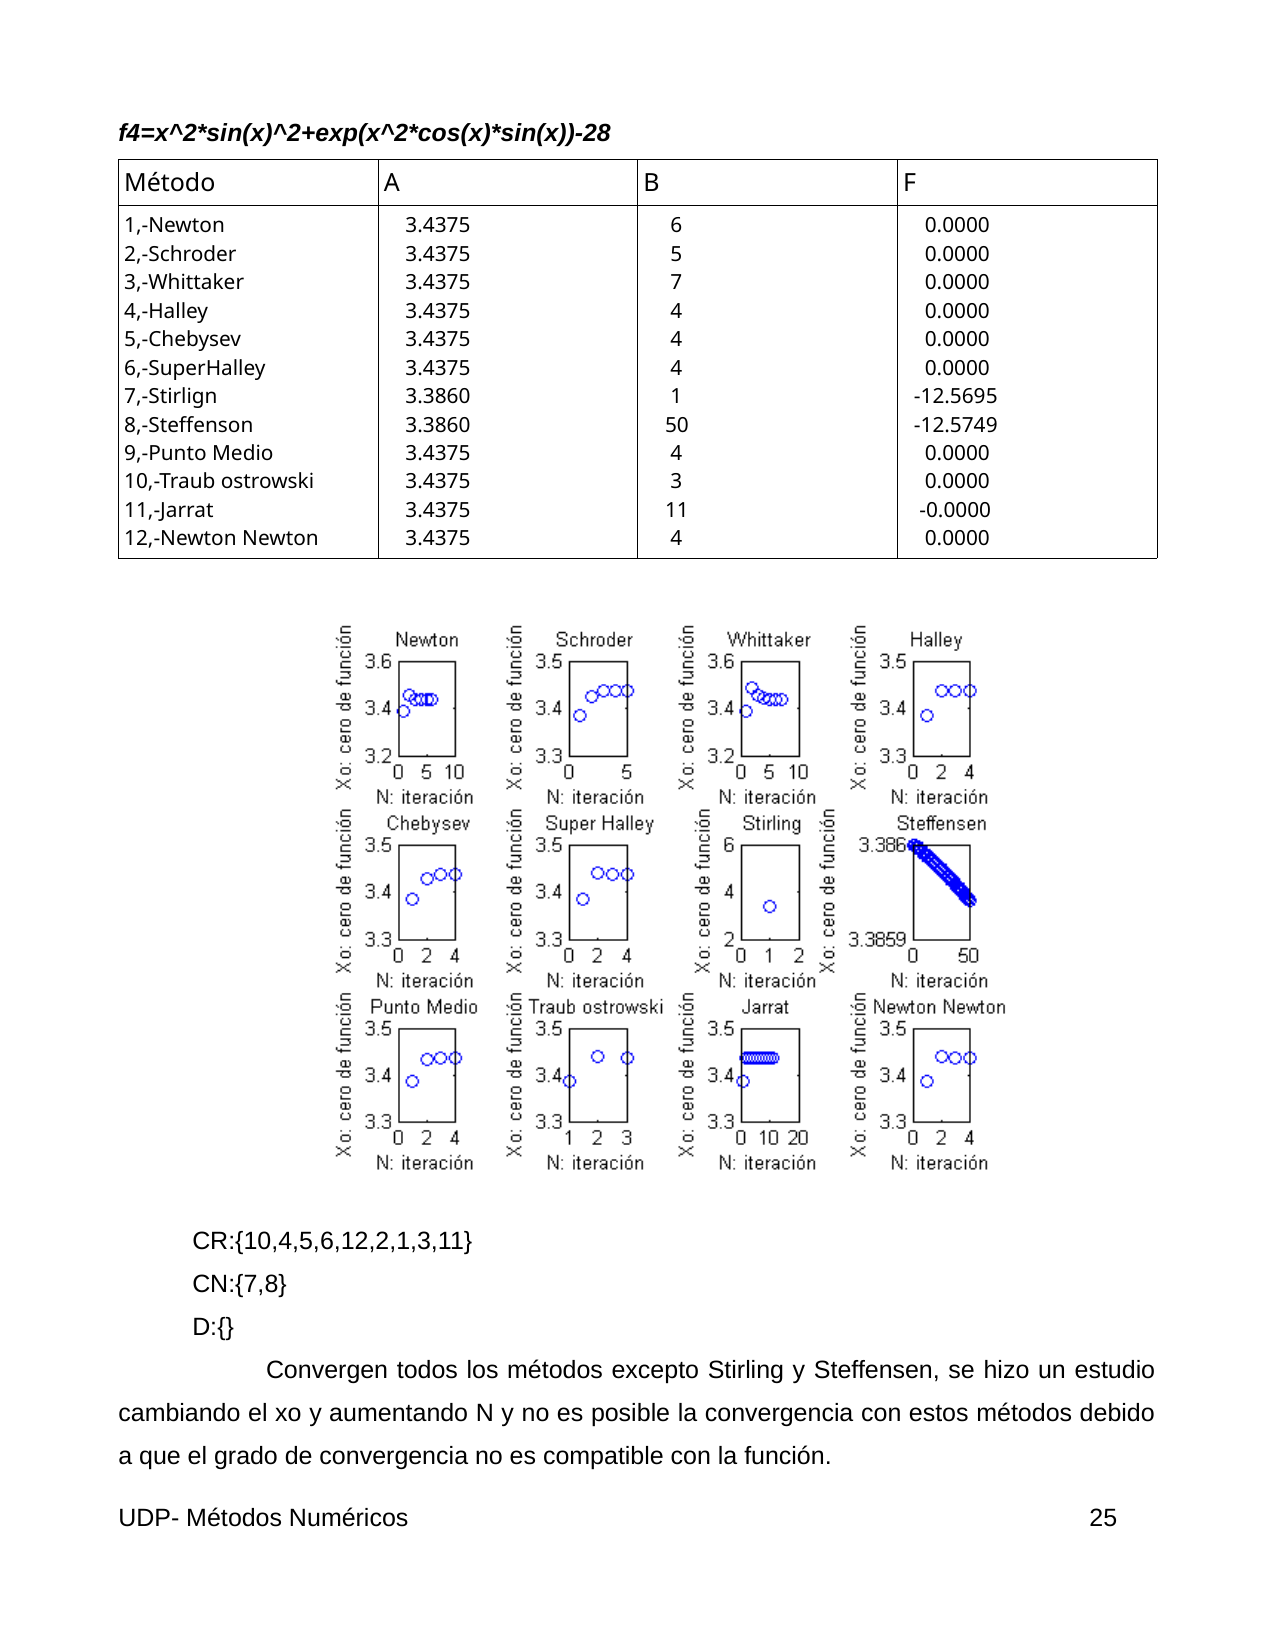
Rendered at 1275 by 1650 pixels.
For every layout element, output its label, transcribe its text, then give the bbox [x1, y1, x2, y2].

text Convergen todos los métodos excepto Stirling y Steffensen, se hizo un estudio cambiando el xo y aumentando N y no es posible la convergencia con estos métodos debido a que el grado de convergencia no es compatible con la función. [118, 1355, 1157, 1470]
table_header F [898, 160, 1157, 205]
table_header B [638, 160, 897, 205]
table_header A [379, 160, 637, 205]
text CN:{7,8} [118, 1269, 1157, 1298]
text CR:{10,4,5,6,12,2,1,3,11} [118, 601, 1157, 1254]
table_cell 3.4375 3.4375 3.4375 3.4375 3.4375 3.4375 3.3860 3.3860 3.4375 3.4375 3.4375 3.4375 [379, 206, 637, 558]
picture [222, 600, 1053, 1212]
text D:{} [118, 1312, 1157, 1341]
table_cell 0.0000 0.0000 0.0000 0.0000 0.0000 0.0000 -12.5695 -12.5749 0.0000 0.0000 -0.0000 0.0000 [898, 206, 1157, 558]
subtitle f4=x^2*sin(x)^2+exp(x^2*cos(x)*sin(x))-28 [118, 118, 1157, 147]
table_cell 6 5 7 4 4 4 1 50 4 3 11 4 [638, 206, 897, 558]
table_cell 1,-Newton 2,-Schroder 3,-Whittaker 4,-Halley 5,-Chebysev 6,-SuperHalley 7,-Stirlign 8,-Steffenson 9,-Punto Medio 10,-Traub ostrowski 11,-Jarrat 12,-Newton Newton [119, 206, 378, 558]
table_header Método [119, 160, 378, 205]
